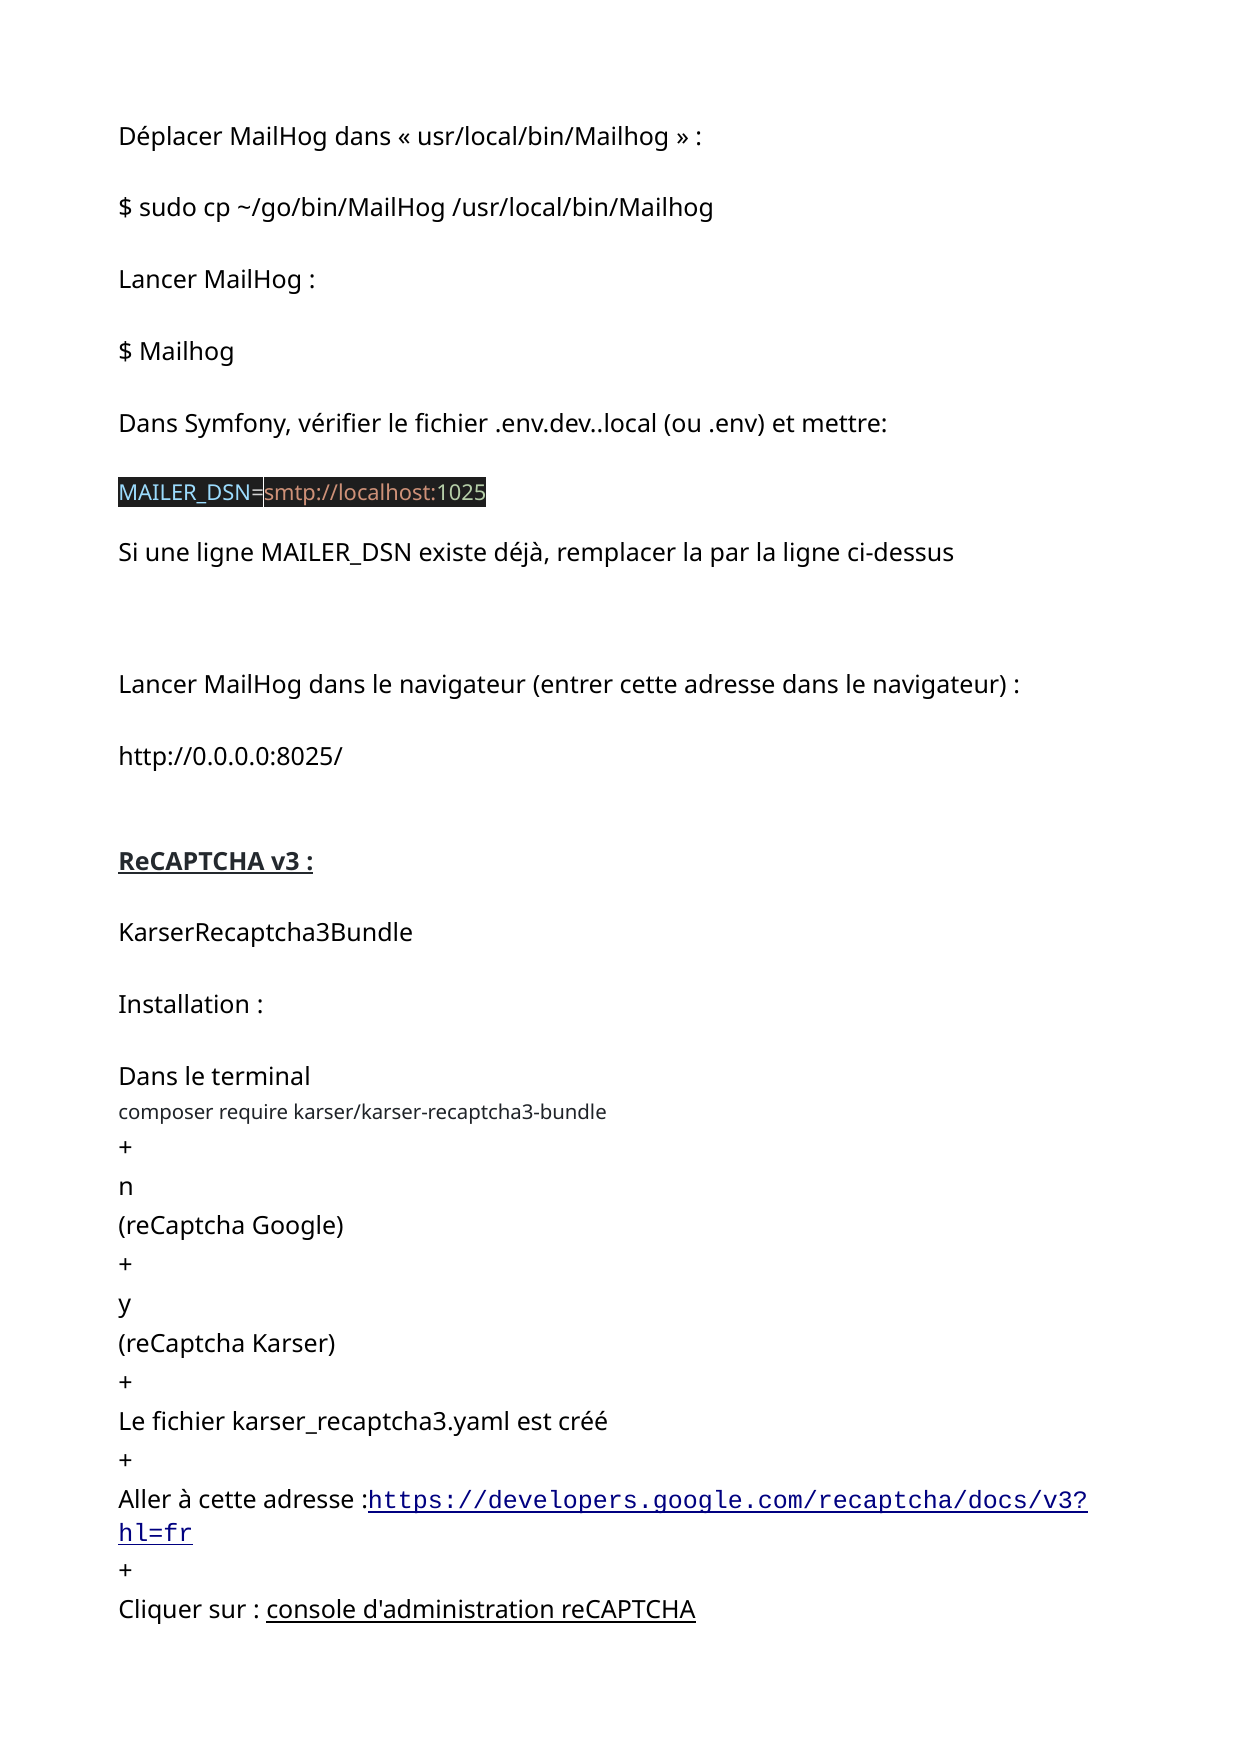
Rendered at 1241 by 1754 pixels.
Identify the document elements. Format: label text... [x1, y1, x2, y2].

text n [118, 1168, 1122, 1203]
text Dans le terminal [118, 1058, 1122, 1092]
text + [118, 1443, 1122, 1477]
text + [118, 1553, 1122, 1587]
text Lancer MailHog dans le navigateur (entrer cette adresse dans le navigateur) : [118, 667, 1122, 701]
text (reCaptcha Karser) [118, 1325, 1122, 1359]
text http://0.0.0.0:8025/ [118, 739, 1122, 773]
text y [118, 1286, 1122, 1320]
text + [118, 1247, 1122, 1281]
text Installation : [118, 987, 1122, 1021]
text Déplacer MailHog dans « usr/local/bin/Mailhog » : [118, 118, 1122, 152]
text ReCAPTCHA v3 : [118, 843, 1122, 877]
text Cliquer sur : console d'administration reCAPTCHA [118, 1592, 1122, 1626]
text + [118, 1129, 1122, 1163]
text (reCaptcha Google) [118, 1208, 1122, 1242]
text Dans Symfony, vérifier le fichier .env.dev..local (ou .env) et mettre: [118, 405, 1122, 439]
text + [118, 1364, 1122, 1398]
text $ Mailhog [118, 333, 1122, 367]
text Aller à cette adresse :https://developers.google.com/recaptcha/docs/v3?hl=fr [118, 1482, 1122, 1549]
text Si une ligne MAILER_DSN existe déjà, remplacer la par la ligne ci-dessus [118, 535, 1122, 569]
text $ sudo cp ~/go/bin/MailHog /usr/local/bin/Mailhog [118, 190, 1122, 224]
text Le fichier karser_recaptcha3.yaml est créé [118, 1403, 1122, 1438]
text KarserRecaptcha3Bundle [118, 915, 1122, 949]
text Lancer MailHog : [118, 262, 1122, 296]
text composer require karser/karser-recaptcha3-bundle [118, 1098, 1122, 1125]
text MAILER_DSN=smtp://localhost:1025 [118, 477, 1122, 507]
